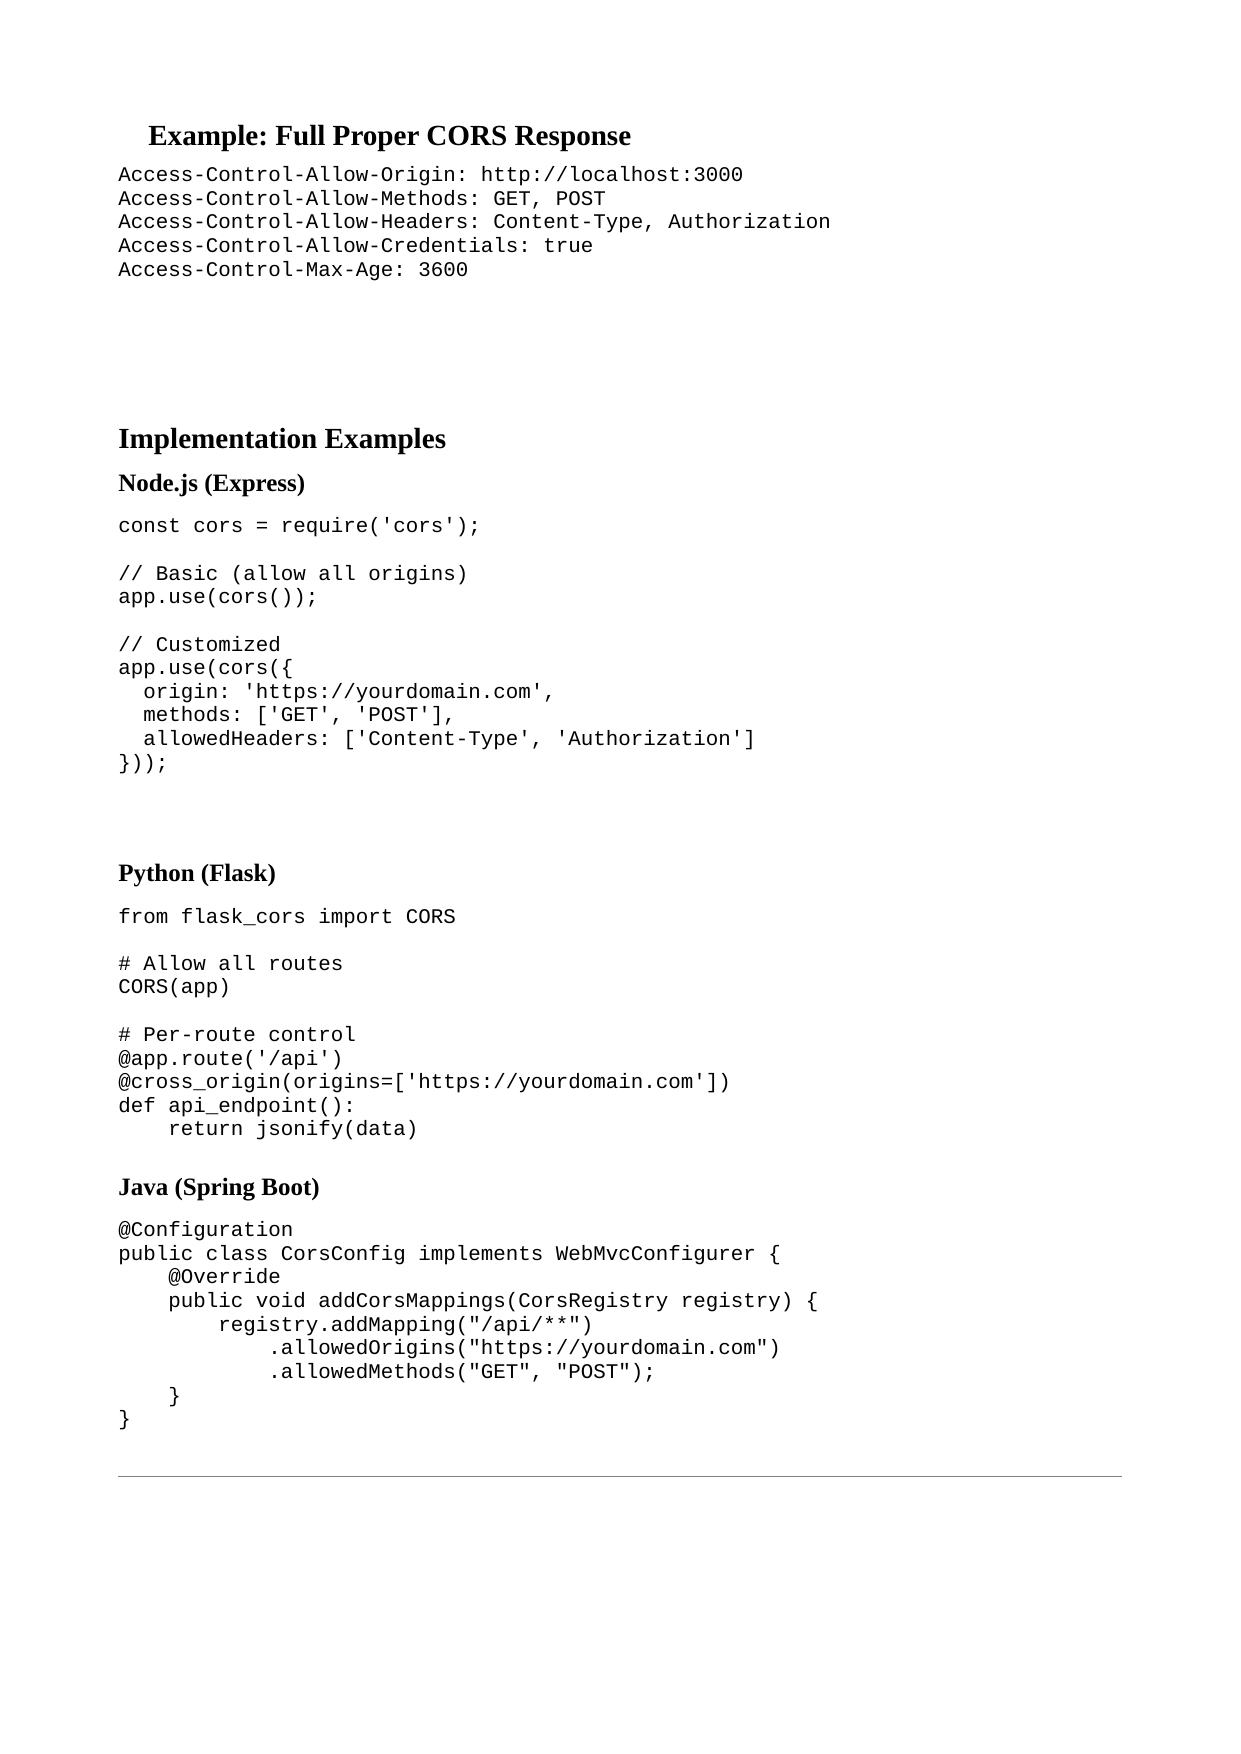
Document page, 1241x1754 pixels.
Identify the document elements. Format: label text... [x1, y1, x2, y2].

text # Allow all routes [118, 953, 1122, 977]
text const cors = require('cors'); [118, 515, 1122, 539]
text @Configuration [118, 1219, 1122, 1243]
text Java (Spring Boot) [118, 1172, 1122, 1200]
text } [118, 1385, 1122, 1408]
text @app.route('/api') [118, 1047, 1122, 1071]
text Access-Control-Allow-Methods: GET, POST [118, 188, 1122, 211]
text // Basic (allow all origins) [118, 563, 1122, 586]
text return jsonify(data) [118, 1118, 1122, 1142]
text origin: 'https://yourdomain.com', [118, 681, 1122, 704]
text public void addCorsMappings(CorsRegistry registry) { [118, 1290, 1122, 1314]
text Access-Control-Allow-Credentials: true [118, 235, 1122, 259]
text })); [118, 752, 1122, 775]
text from flask_cors import CORS [118, 906, 1122, 929]
text Access-Control-Allow-Origin: http://localhost:3000 [118, 164, 1122, 188]
text .allowedMethods("GET", "POST"); [118, 1361, 1122, 1385]
text CORS(app) [118, 977, 1122, 1000]
subtitle Implementation Examples [118, 422, 1122, 455]
text app.use(cors({ [118, 657, 1122, 681]
text } [118, 1408, 1122, 1432]
text public class CorsConfig implements WebMvcConfigurer { [118, 1243, 1122, 1266]
text Access-Control-Max-Age: 3600 [118, 259, 1122, 282]
subtitle ✅ Example: Full Proper CORS Response [118, 118, 1122, 152]
text # Per-route control [118, 1024, 1122, 1047]
text registry.addMapping("/api/**") [118, 1314, 1122, 1337]
text .allowedOrigins("https://yourdomain.com") [118, 1337, 1122, 1361]
text @Override [118, 1266, 1122, 1290]
text // Customized [118, 633, 1122, 657]
text methods: ['GET', 'POST'], [118, 704, 1122, 728]
text Access-Control-Allow-Headers: Content-Type, Authorization [118, 211, 1122, 235]
text Python (Flask) [118, 858, 1122, 887]
text def api_endpoint(): [118, 1095, 1122, 1118]
text allowedHeaders: ['Content-Type', 'Authorization'] [118, 728, 1122, 752]
text Node.js (Express) [118, 468, 1122, 496]
text app.use(cors()); [118, 586, 1122, 610]
text @cross_origin(origins=['https://yourdomain.com']) [118, 1071, 1122, 1095]
